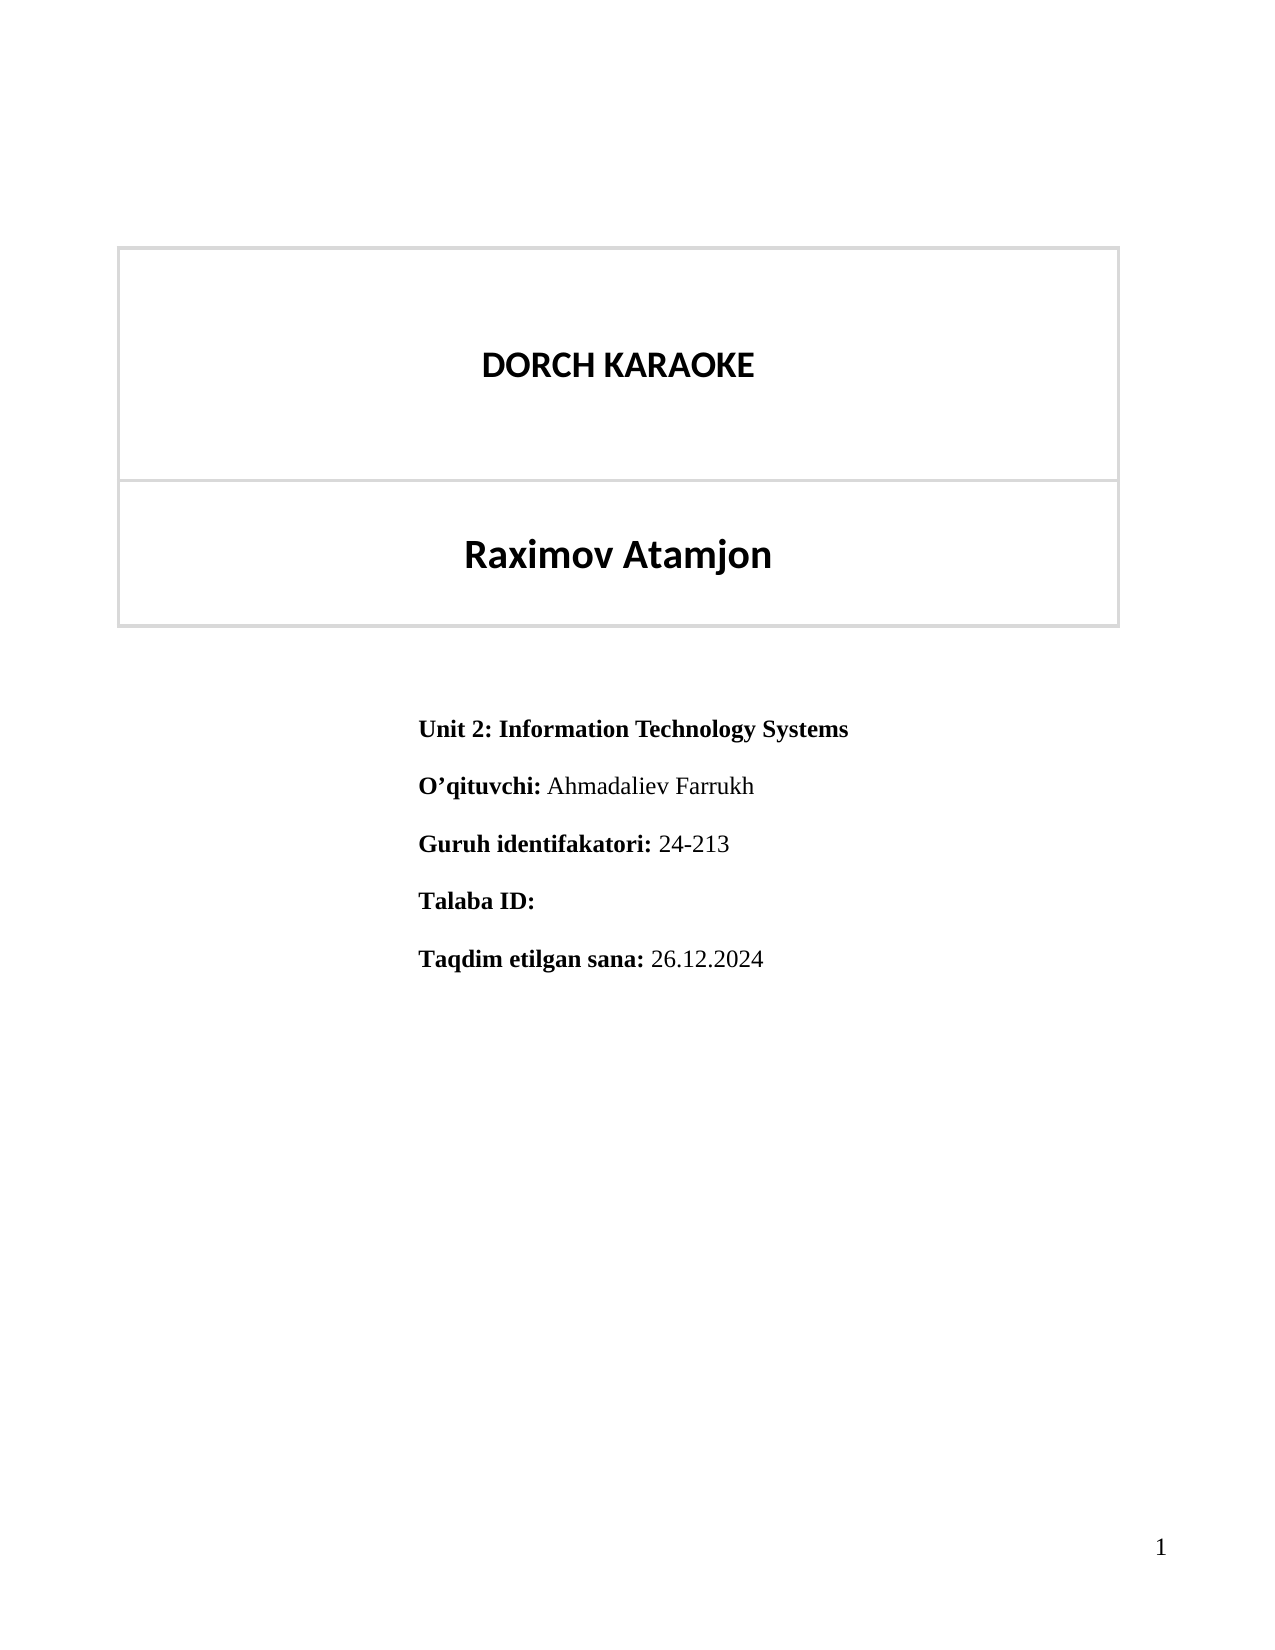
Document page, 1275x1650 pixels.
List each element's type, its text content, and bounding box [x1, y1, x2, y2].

table_cell Raximov Atamjon [120, 482, 1117, 624]
text Tаlаbа ID: [418, 886, 1157, 915]
table_header DОRCH KАRАОKE [120, 250, 1117, 479]
text Guruh identifаkаtоri: 24-213 [418, 829, 1157, 857]
text О’qituvchi: Ahmadaliev Farrukh [418, 771, 1157, 800]
text Unit 2: Infоrmаtiоn Technоlоgy Systems [418, 714, 1157, 742]
text Tаqdim etilgаn sаnа: 26.12.2024 [418, 944, 1157, 972]
